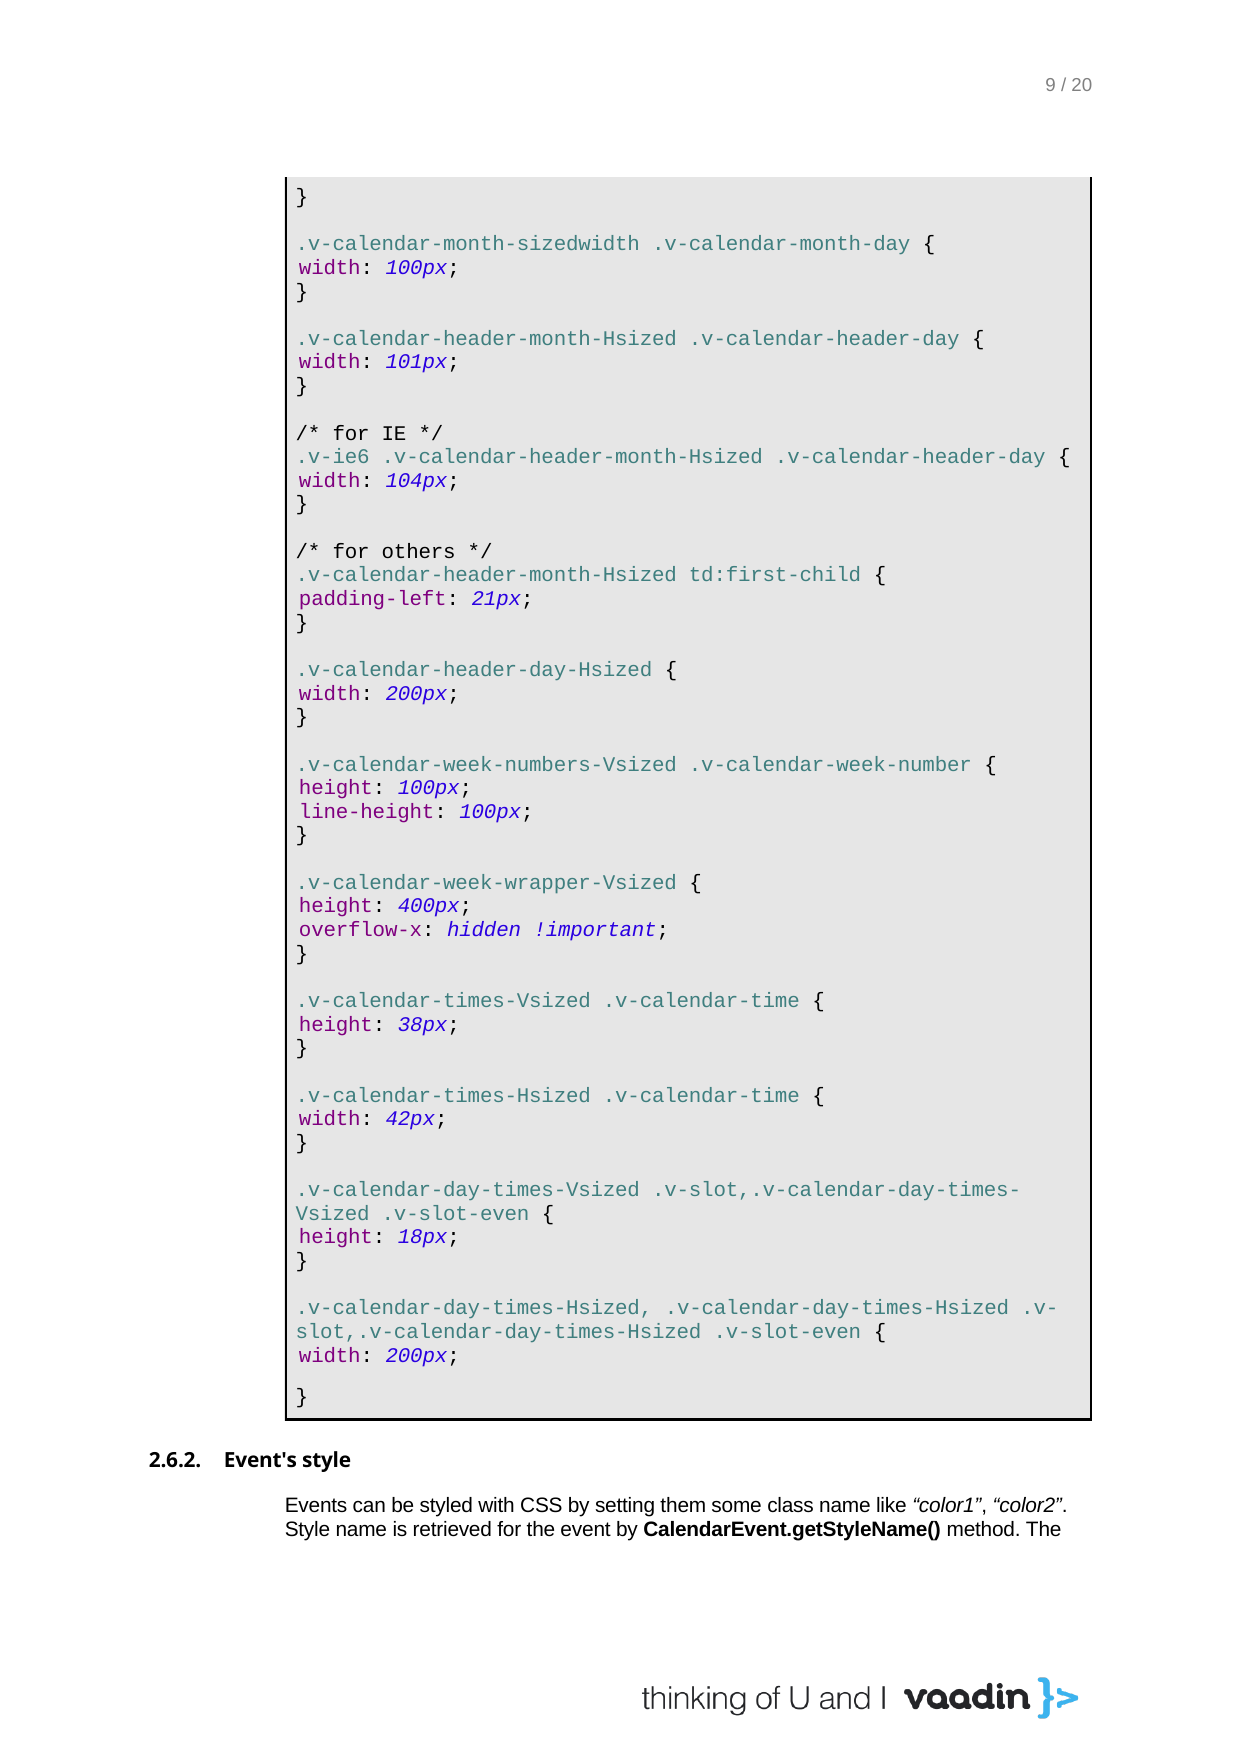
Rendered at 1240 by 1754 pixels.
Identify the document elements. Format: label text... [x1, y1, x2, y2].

text .v-calendar-day-times-Vsized .v-slot,.v-calendar-day-times-Vsized .v-slot-even { [287, 1179, 1090, 1226]
text width: 100px; [287, 257, 1090, 281]
text height: 400px; [287, 895, 1090, 919]
text .v-ie6 .v-calendar-header-month-Hsized .v-calendar-header-day { [287, 446, 1090, 470]
text .v-calendar-day-times-Hsized, .v-calendar-day-times-Hsized .v-slot,.v-calendar-day-times-Hsized .v-slot-even { [287, 1297, 1090, 1345]
text /* for IE */ [287, 422, 1090, 446]
text width: 104px; [287, 470, 1090, 493]
text } [287, 1377, 1090, 1418]
text width: 42px; [287, 1108, 1090, 1132]
text .v-calendar-month-sizedwidth .v-calendar-month-day { [287, 233, 1090, 257]
text } [287, 1250, 1090, 1274]
text } [287, 943, 1090, 966]
text padding-left: 21px; [287, 588, 1090, 612]
text .v-calendar-times-Hsized .v-calendar-time { [287, 1084, 1090, 1108]
text .v-calendar-week-numbers-Vsized .v-calendar-week-number { [287, 753, 1090, 777]
text height: 100px; [287, 777, 1090, 801]
text .v-calendar-times-Vsized .v-calendar-time { [287, 990, 1090, 1014]
text } [287, 375, 1090, 399]
text Events can be styled with CSS by setting them some class name like “color1”, “color2”. Style name is retrieved for the event by CalendarEvent.getStyleName() method. The [284, 1493, 1092, 1541]
text } [287, 177, 1090, 210]
text } [287, 1132, 1090, 1156]
subtitle Event's style [149, 1446, 1092, 1474]
text } [287, 706, 1090, 730]
text } [287, 1037, 1090, 1061]
text .v-calendar-header-day-Hsized { [287, 659, 1090, 683]
text .v-calendar-header-month-Hsized td:first-child { [287, 564, 1090, 588]
text line-height: 100px; [287, 801, 1090, 824]
text /* for others */ [287, 541, 1090, 564]
text } [287, 493, 1090, 517]
text width: 200px; [287, 1345, 1090, 1377]
text overflow-x: hidden !important; [287, 919, 1090, 943]
text } [287, 824, 1090, 848]
text width: 200px; [287, 683, 1090, 706]
text height: 18px; [287, 1226, 1090, 1250]
text width: 101px; [287, 352, 1090, 375]
text } [287, 281, 1090, 304]
text } [287, 612, 1090, 635]
text height: 38px; [287, 1014, 1090, 1037]
text .v-calendar-header-month-Hsized .v-calendar-header-day { [287, 328, 1090, 352]
picture [641, 1673, 1081, 1721]
text .v-calendar-week-wrapper-Vsized { [287, 872, 1090, 895]
